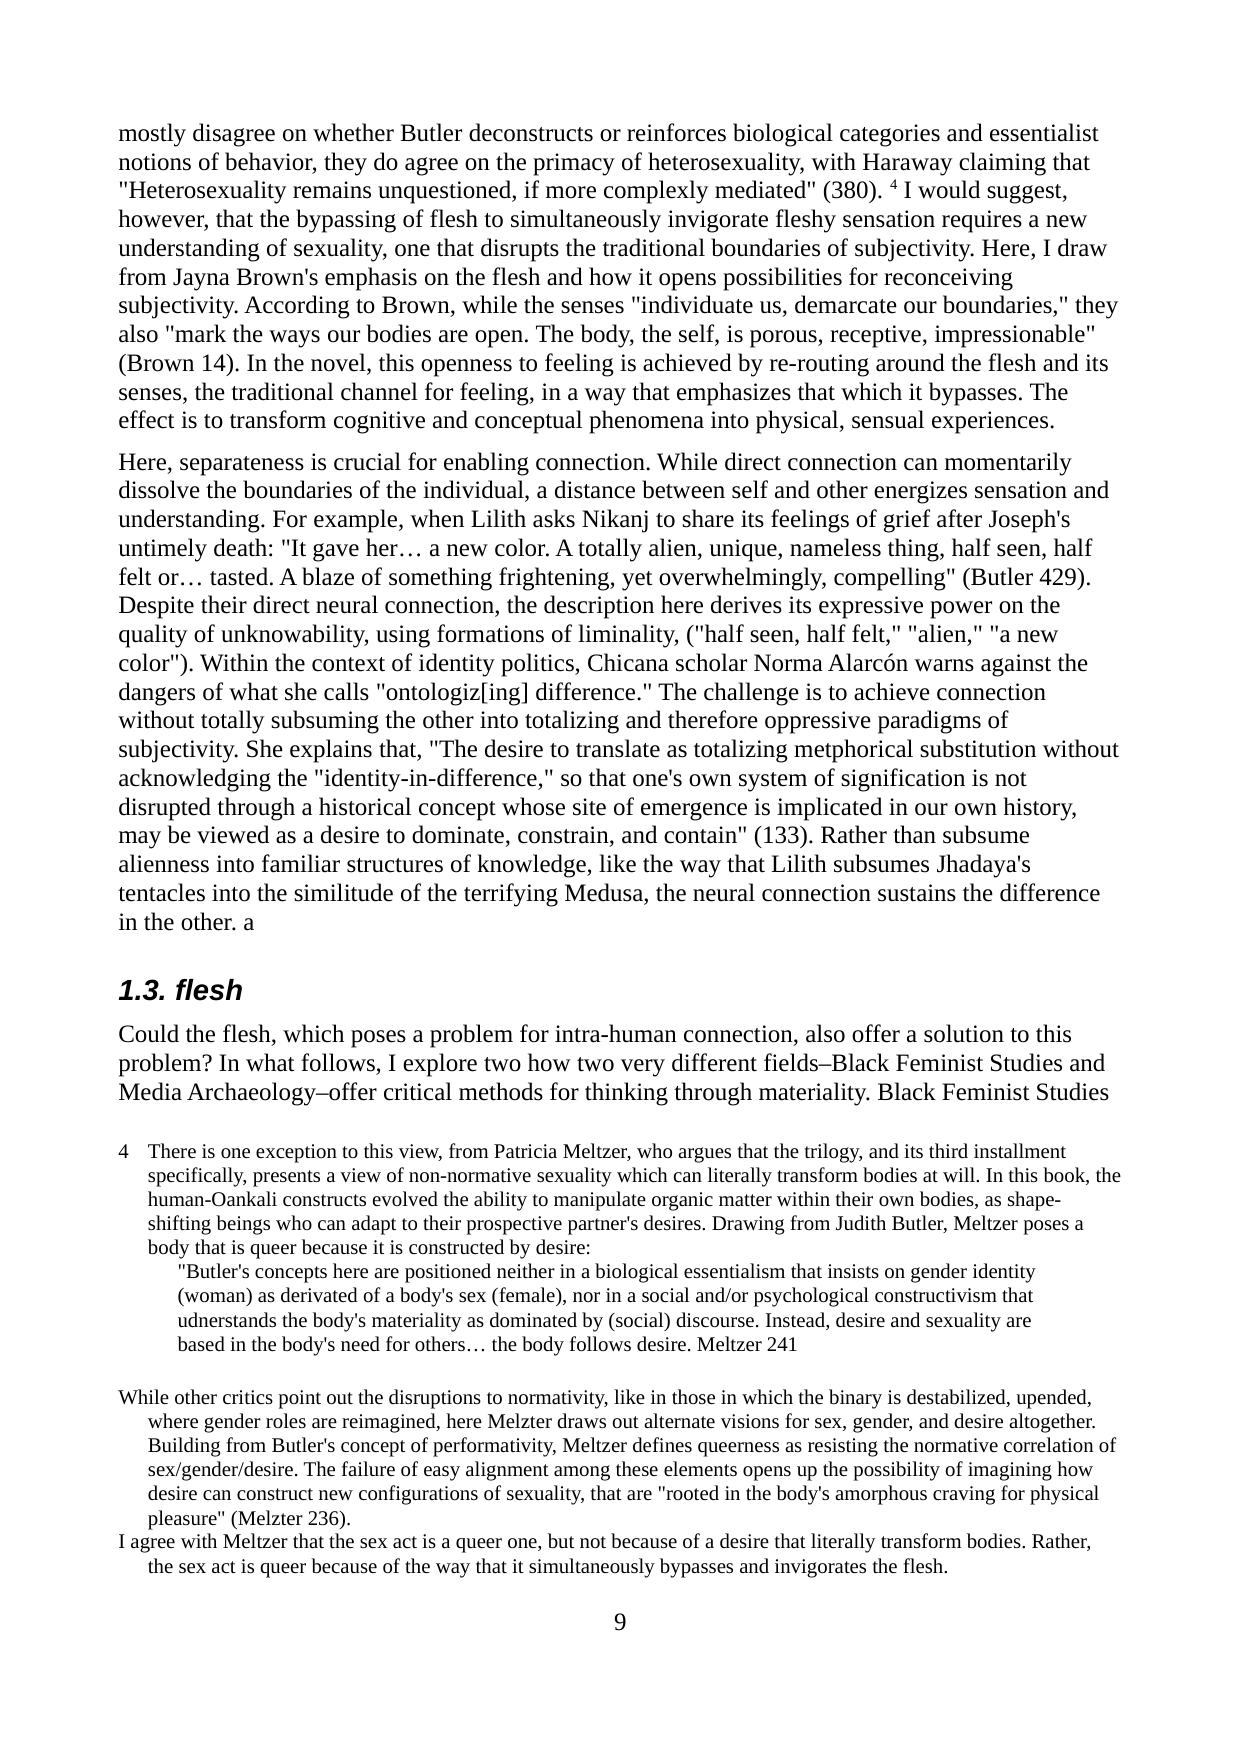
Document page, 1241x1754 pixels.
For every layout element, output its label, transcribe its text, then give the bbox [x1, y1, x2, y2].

subtitle flesh [118, 973, 1122, 1007]
text Here, separateness is crucial for enabling connection. While direct connection can momentarily dissolve the boundaries of the individual, a distance between self and other energizes sensation and understanding. For example, when Lilith asks Nikanj to share its feelings of grief after Joseph's untimely death: "It gave her… a new color. A totally alien, unique, nameless thing, half seen, half felt or… tasted. A blaze of something frightening, yet overwhelmingly, compelling" (Butler 429). Despite their direct neural connection, the description here derives its expressive power on the quality of unknowability, using formations of liminality, ("half seen, half felt," "alien," "a new color"). Within the context of identity politics, Chicana scholar Norma Alarcón warns against the dangers of what she calls "ontologiz[ing] difference." The challenge is to achieve connection without totally subsuming the other into totalizing and therefore oppressive paradigms of subjectivity. She explains that, "The desire to translate as totalizing metphorical substitution without acknowledging the "identity-in-difference," so that one's own system of signification is not disrupted through a historical concept whose site of emergence is implicated in our own history, may be viewed as a desire to dominate, constrain, and contain" (133). Rather than subsume alienness into familiar structures of knowledge, like the way that Lilith subsumes Jhadaya's tentacles into the similitude of the terrifying Medusa, the neural connection sustains the difference in the other. a [118, 447, 1122, 936]
text I agree with Meltzer that the sex act is a queer one, but not because of a desire that literally transform bodies. Rather, the sex act is queer because of the way that it simultaneously bypasses and invigorates the flesh. [118, 1529, 1122, 1578]
text Could the flesh, which poses a problem for intra-human connection, also offer a solution to this problem? In what follows, I explore two how two very different fields–Black Feminist Studies and Media Archaeology–offer critical methods for thinking through materiality. Black Feminist Studies [118, 1019, 1122, 1105]
text While other critics point out the disruptions to normativity, like in those in which the binary is destabilized, upended, where gender roles are reimagined, here Melzter draws out alternate visions for sex, gender, and desire altogether. Building from Butler's concept of performativity, Meltzer defines queerness as resisting the normative correlation of sex/gender/desire. The failure of easy alignment among these elements opens up the possibility of imagining how desire can construct new configurations of sexuality, that are "rooted in the body's amorphous craving for physical pleasure" (Melzter 236). [118, 1385, 1122, 1529]
text "Butler's concepts here are positioned neither in a biological essentialism that insists on gender identity (woman) as derivated of a body's sex (female), nor in a social and/or psychological constructivism that udnerstands the body's materiality as dominated by (social) discourse. Instead, desire and sexuality are based in the body's need for others… the body follows desire. Meltzer 241 [177, 1259, 1063, 1356]
text mostly disagree on whether Butler deconstructs or reinforces biological categories and essentialist notions of behavior, they do agree on the primacy of heterosexuality, with Haraway claiming that "Heterosexuality remains unquestioned, if more complexly mediated" (380). I would suggest, however, that the bypassing of flesh to simultaneously invigorate fleshy sensation requires a new understanding of sexuality, one that disrupts the traditional boundaries of subjectivity. Here, I draw from Jayna Brown's emphasis on the flesh and how it opens possibilities for reconceiving subjectivity. According to Brown, while the senses "individuate us, demarcate our boundaries," they also "mark the ways our bodies are open. The body, the self, is porous, receptive, impressionable" (Brown 14). In the novel, this openness to feeling is achieved by re-routing around the flesh and its senses, the traditional channel for feeling, in a way that emphasizes that which it bypasses. The effect is to transform cognitive and conceptual phenomena into physical, sensual experiences. [118, 118, 1122, 434]
text There is one exception to this view, from Patricia Meltzer, who argues that the trilogy, and its third installment specifically, presents a view of non-normative sexuality which can literally transform bodies at will. In this book, the human-Oankali constructs evolved the ability to manipulate organic matter within their own bodies, as shape-shifting beings who can adapt to their prospective partner's desires. Drawing from Judith Butler, Meltzer poses a body that is queer because it is constructed by desire: [118, 1139, 1122, 1259]
